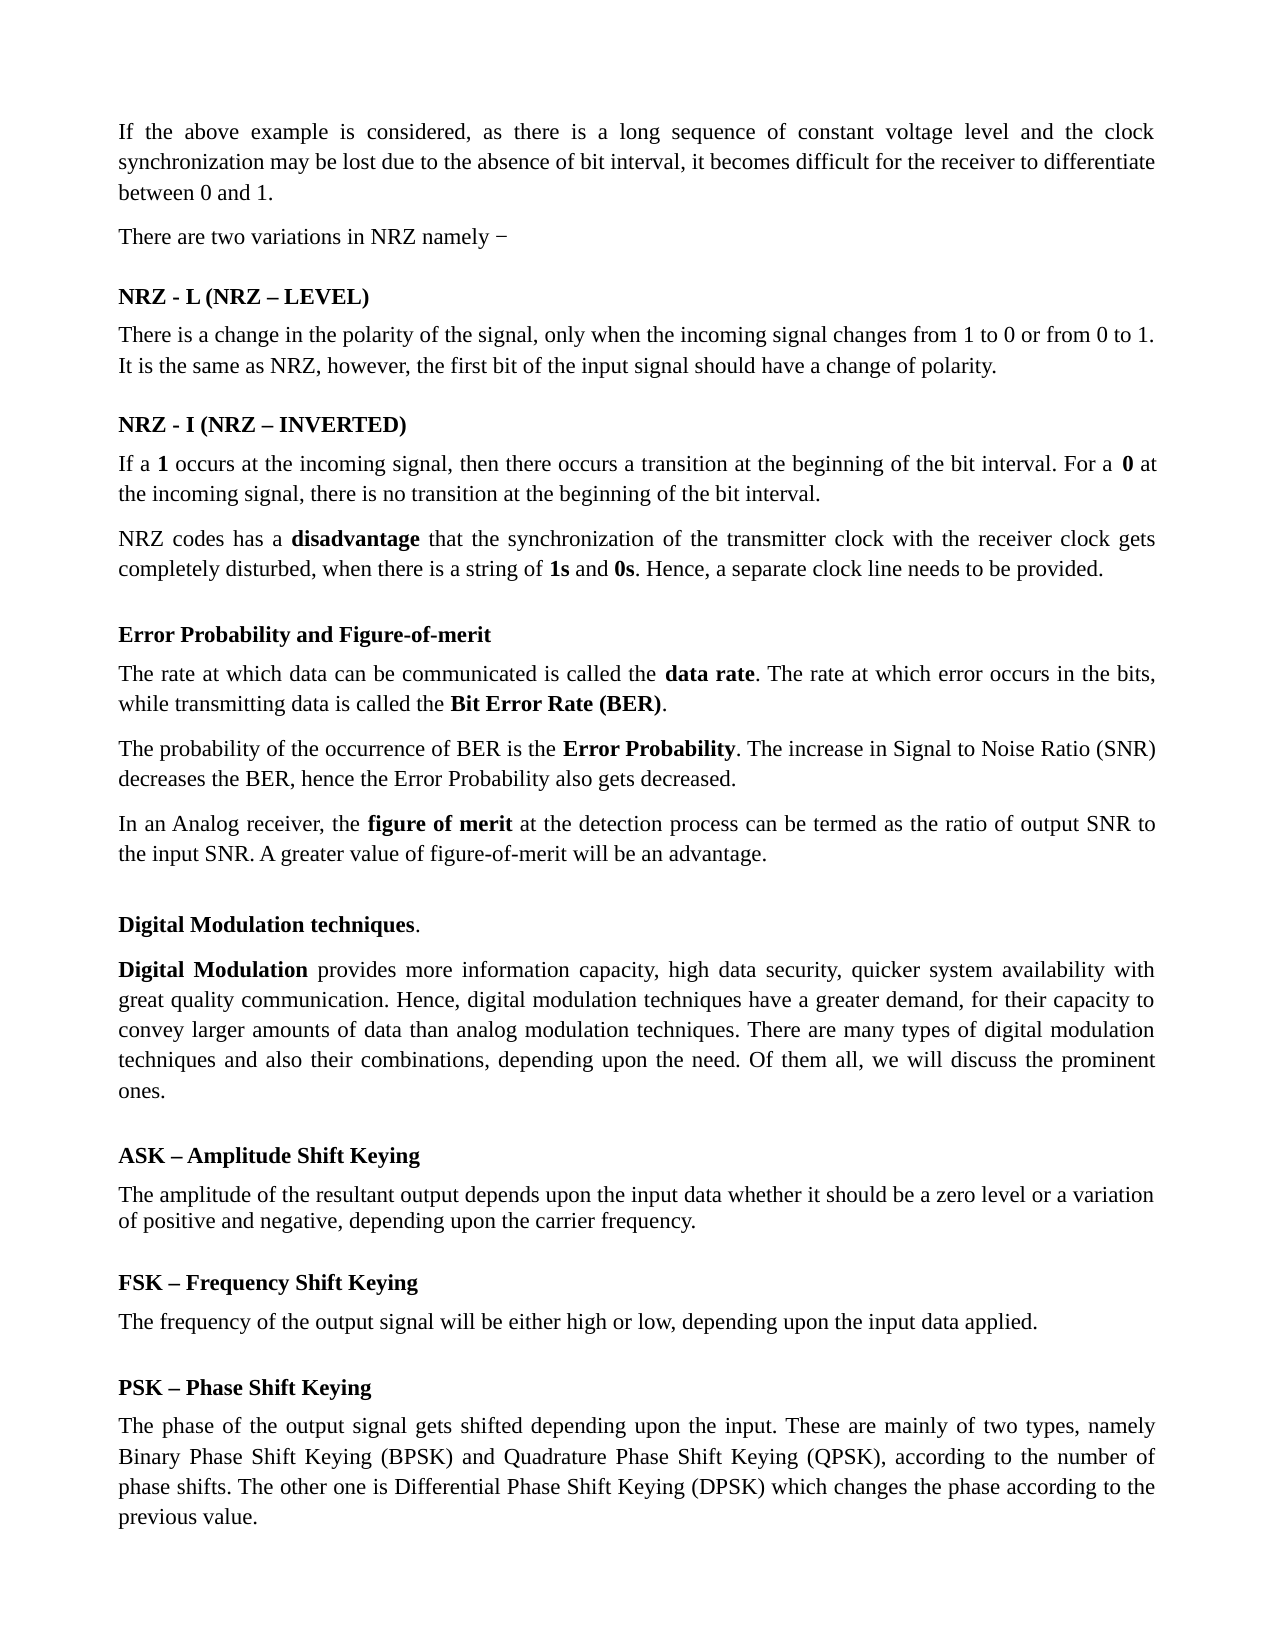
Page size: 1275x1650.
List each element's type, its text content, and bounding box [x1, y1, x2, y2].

text There are two variations in NRZ namely − [118, 223, 1157, 250]
text The frequency of the output signal will be either high or low, depending upon the input data applied. [118, 1308, 1157, 1334]
text In an Analog receiver, the figure of merit at the detection process can be termed as the ratio of output SNR to the input SNR. A greater value of figure-of-merit will be an advantage. [118, 810, 1157, 866]
text If the above example is considered, as there is a long sequence of constant voltage level and the clock synchronization may be lost due to the absence of bit interval, it becomes difficult for the receiver to differentiate between 0 and 1. [118, 118, 1157, 205]
subtitle FSK – Frequency Shift Keying [118, 1269, 1157, 1296]
text Digital Modulation techniques. [118, 911, 1157, 937]
subtitle ASK – Amplitude Shift Keying [118, 1142, 1157, 1169]
text There is a change in the polarity of the signal, only when the incoming signal changes from 1 to 0 or from 0 to 1. It is the same as NRZ, however, the first bit of the input signal should have a change of polarity. [118, 322, 1157, 378]
text The amplitude of the resultant output depends upon the input data whether it should be a zero level or a variation of positive and negative, depending upon the carrier frequency. [118, 1181, 1157, 1234]
text NRZ codes has a disadvantage that the synchronization of the transmitter clock with the receiver clock gets completely disturbed, when there is a string of 1s and 0s. Hence, a separate clock line needs to be provided. [118, 525, 1157, 582]
subtitle PSK – Phase Shift Keying [118, 1374, 1157, 1400]
subtitle NRZ - L (NRZ – LEVEL) [118, 283, 1157, 309]
subtitle Error Probability and Figure-of-merit [118, 621, 1157, 647]
text If a 1 occurs at the incoming signal, then there occurs a transition at the beginning of the bit interval. For a 0 at the incoming signal, there is no transition at the beginning of the bit interval. [118, 450, 1157, 507]
text The phase of the output signal gets shifted depending upon the input. These are mainly of two types, namely Binary Phase Shift Keying (BPSK) and Quadrature Phase Shift Keying (QPSK), according to the number of phase shifts. The other one is Differential Phase Shift Keying (DPSK) which changes the phase according to the previous value. [118, 1413, 1157, 1529]
subtitle NRZ - I (NRZ – INVERTED) [118, 411, 1157, 437]
text The rate at which data can be communicated is called the data rate. The rate at which error occurs in the bits, while transmitting data is called the Bit Error Rate (BER). [118, 660, 1157, 716]
text Digital Modulation provides more information capacity, high data security, quicker system availability with great quality communication. Hence, digital modulation techniques have a greater demand, for their capacity to convey larger amounts of data than analog modulation techniques. There are many types of digital modulation techniques and also their combinations, depending upon the need. Of them all, we will discuss the prominent ones. [118, 956, 1157, 1103]
text The probability of the occurrence of BER is the Error Probability. The increase in Signal to Noise Ratio (SNR) decreases the BER, hence the Error Probability also gets decreased. [118, 735, 1157, 791]
